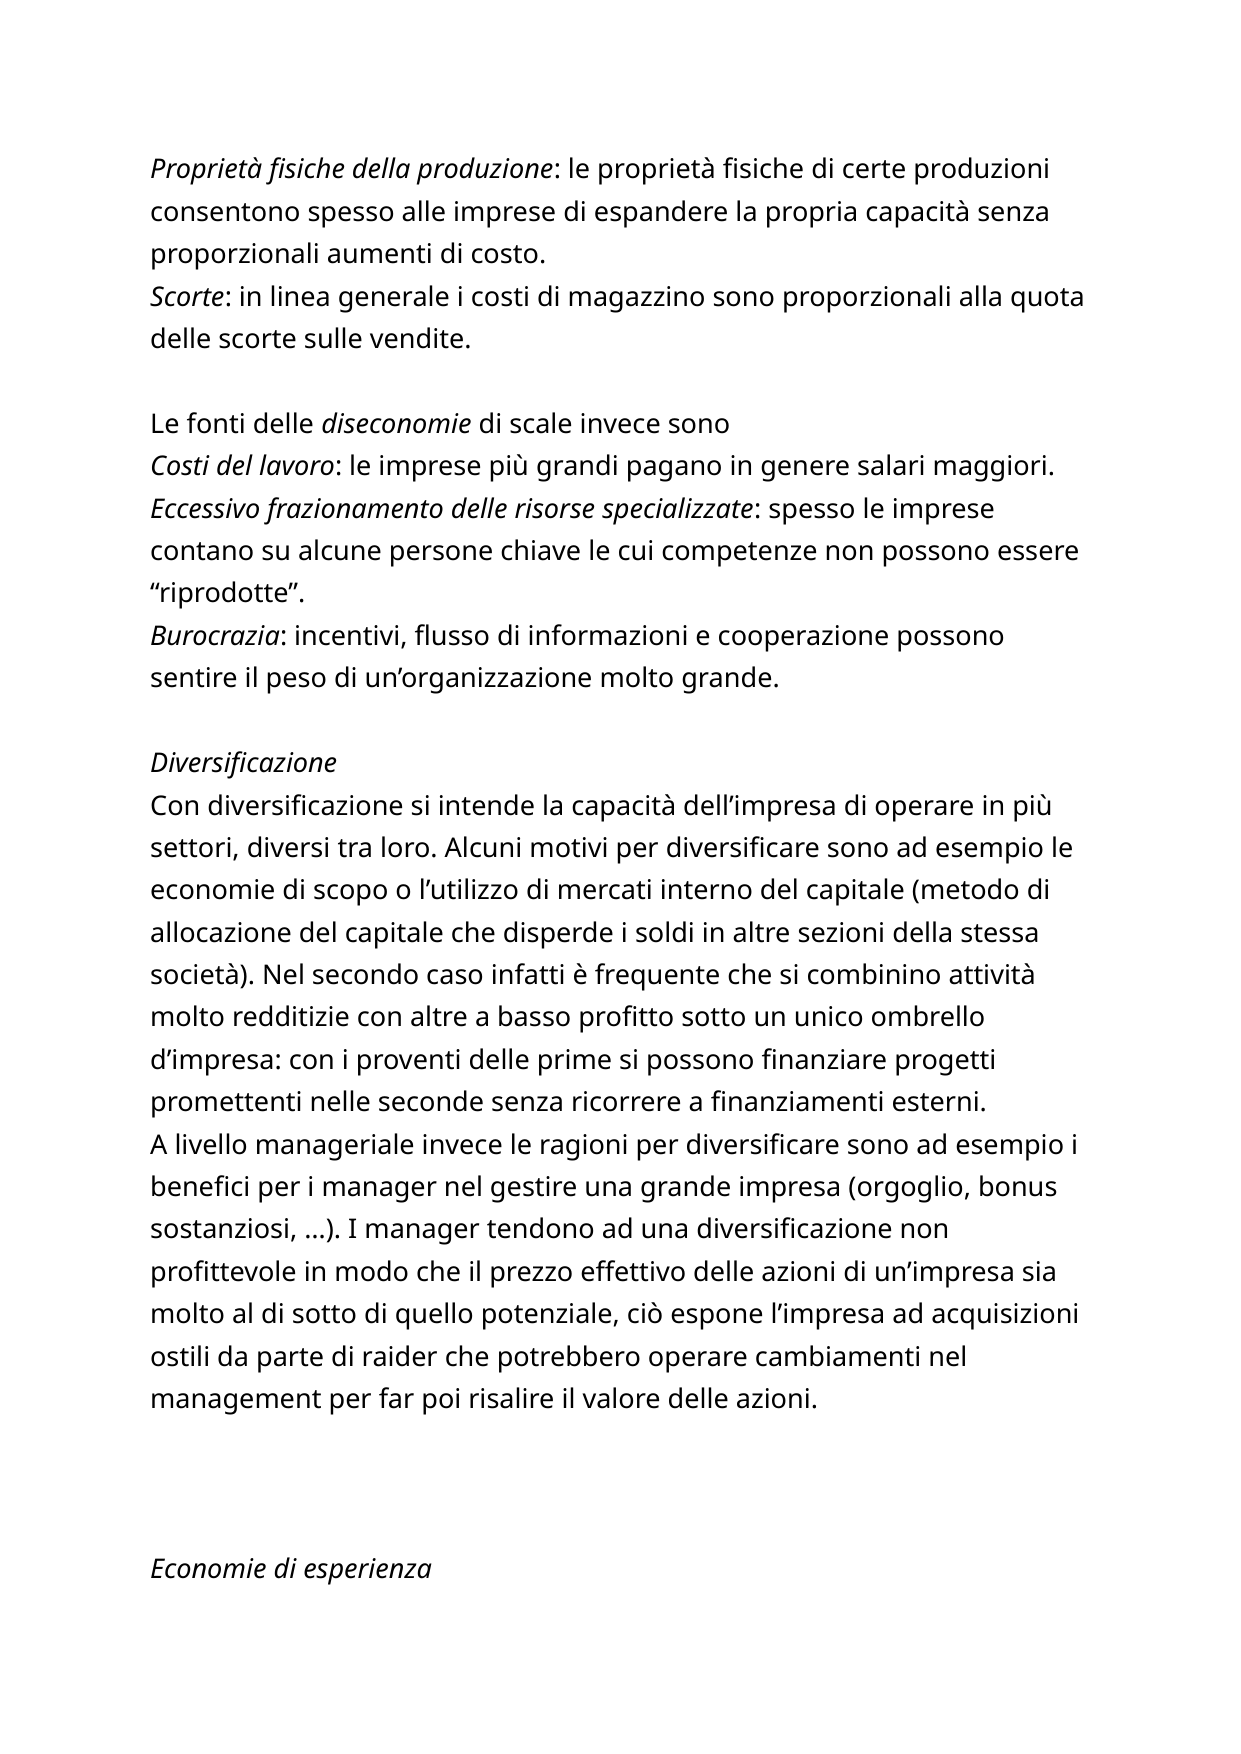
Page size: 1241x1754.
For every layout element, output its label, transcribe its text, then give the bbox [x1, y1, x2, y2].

text Costi del lavoro: le imprese più grandi pagano in genere salari maggiori. [150, 447, 1090, 484]
text Economie di esperienza [150, 1549, 1090, 1586]
text Eccessivo frazionamento delle risorse specializzate: spesso le imprese contano su alcune persone chiave le cui competenze non possono essere “riprodotte”. [150, 489, 1090, 611]
text A livello manageriale invece le ragioni per diversificare sono ad esempio i benefici per i manager nel gestire una grande impresa (orgoglio, bonus sostanziosi, …). I manager tendono ad una diversificazione non profittevole in modo che il prezzo effettivo delle azioni di un’impresa sia molto al di sotto di quello potenziale, ciò espone l’impresa ad acquisizioni ostili da parte di raider che potrebbero operare cambiamenti nel management per far poi risalire il valore delle azioni. [150, 1125, 1090, 1416]
text Diversificazione [150, 743, 1090, 780]
text Proprietà fisiche della produzione: le proprietà fisiche di certe produzioni consentono spesso alle imprese di espandere la propria capacità senza proporzionali aumenti di costo. [150, 150, 1090, 272]
text Con diversificazione si intende la capacità dell’impresa di operare in più settori, diversi tra loro. Alcuni motivi per diversificare sono ad esempio le economie di scopo o l’utilizzo di mercati interno del capitale (metodo di allocazione del capitale che disperde i soldi in altre sezioni della stessa società). Nel secondo caso infatti è frequente che si combinino attività molto redditizie con altre a basso profitto sotto un unico ombrello d’impresa: con i proventi delle prime si possono finanziare progetti promettenti nelle seconde senza ricorrere a finanziamenti esterni. [150, 786, 1090, 1119]
text Le fonti delle diseconomie di scale invece sono [150, 404, 1090, 441]
text Burocrazia: incentivi, flusso di informazioni e cooperazione possono sentire il peso di un’organizzazione molto grande. [150, 616, 1090, 696]
text Scorte: in linea generale i costi di magazzino sono proporzionali alla quota delle scorte sulle vendite. [150, 277, 1090, 356]
